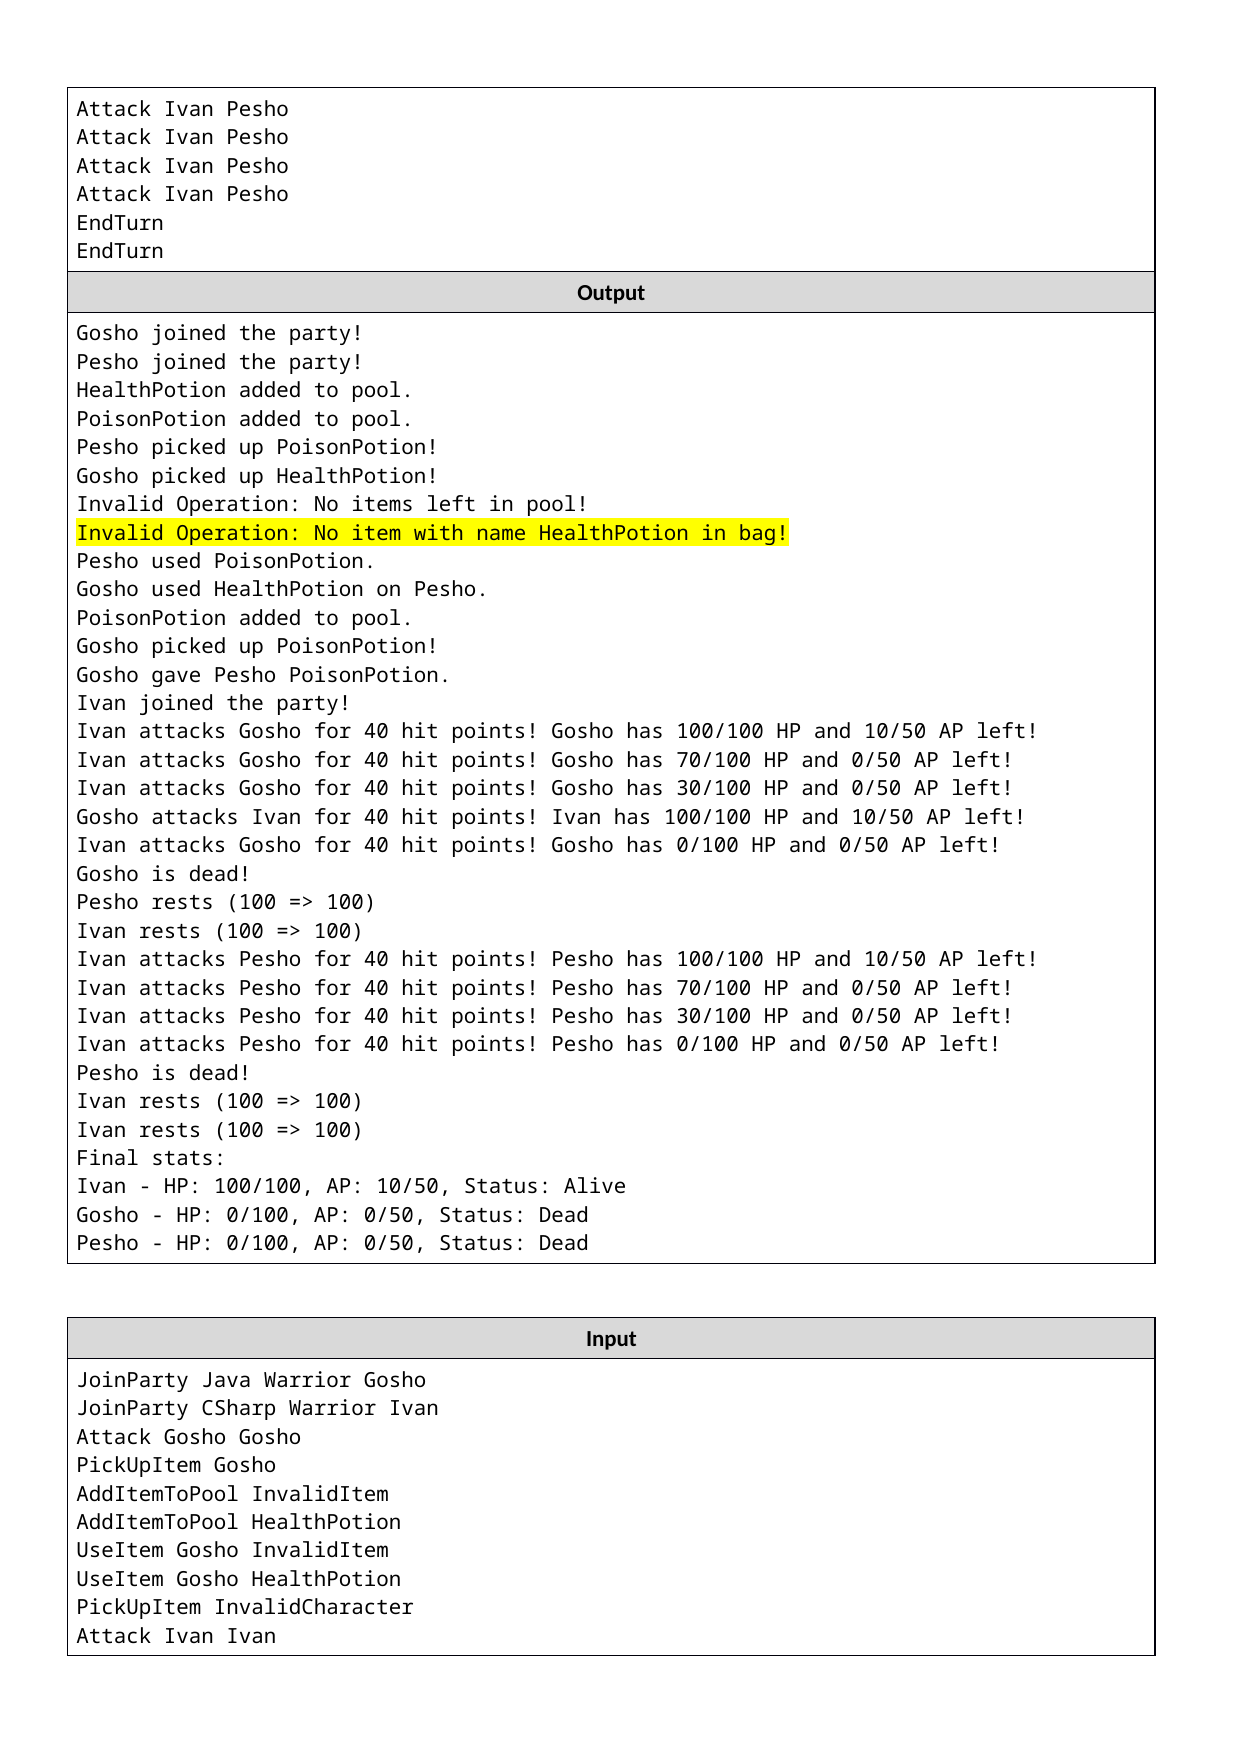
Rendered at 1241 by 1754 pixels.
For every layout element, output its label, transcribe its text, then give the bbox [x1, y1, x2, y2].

table_cell Gosho joined the party! Pesho joined the party! HealthPotion added to pool. PoisonPotion added to pool. Pesho picked up PoisonPotion! Gosho picked up HealthPotion! Invalid Operation: No items left in pool! Invalid Operation: No item with name HealthPotion in bag! Pesho used PoisonPotion. Gosho used HealthPotion on Pesho. PoisonPotion added to pool. Gosho picked up PoisonPotion! Gosho gave Pesho PoisonPotion. Ivan joined the party! Ivan attacks Gosho for 40 hit points! Gosho has 100/100 HP and 10/50 AP left! Ivan attacks Gosho for 40 hit points! Gosho has 70/100 HP and 0/50 AP left! Ivan attacks Gosho for 40 hit points! Gosho has 30/100 HP and 0/50 AP left! Gosho attacks Ivan for 40 hit points! Ivan has 100/100 HP and 10/50 AP left! Ivan attacks Gosho for 40 hit points! Gosho has 0/100 HP and 0/50 AP left! Gosho is dead! Pesho rests (100 => 100) Ivan rests (100 => 100) Ivan attacks Pesho for 40 hit points! Pesho has 100/100 HP and 10/50 AP left! Ivan attacks Pesho for 40 hit points! Pesho has 70/100 HP and 0/50 AP left! Ivan attacks Pesho for 40 hit points! Pesho has 30/100 HP and 0/50 AP left! Ivan attacks Pesho for 40 hit points! Pesho has 0/100 HP and 0/50 AP left! Pesho is dead! Ivan rests (100 => 100) Ivan rests (100 => 100) Final stats: Ivan - HP: 100/100, AP: 10/50, Status: Alive Gosho - HP: 0/100, AP: 0/50, Status: Dead Pesho - HP: 0/100, AP: 0/50, Status: Dead [68, 313, 1154, 1263]
table_cell JoinParty Java Warrior Gosho JoinParty CSharp Warrior Ivan Attack Gosho Gosho PickUpItem Gosho AddItemToPool InvalidItem AddItemToPool HealthPotion UseItem Gosho InvalidItem UseItem Gosho HealthPotion PickUpItem InvalidCharacter Attack Ivan Ivan [68, 1359, 1154, 1655]
table_cell Output [68, 272, 1154, 312]
table_header Input [68, 1318, 1154, 1358]
table_cell Attack Ivan Pesho Attack Ivan Pesho Attack Ivan Pesho Attack Ivan Pesho EndTurn EndTurn [68, 88, 1154, 271]
